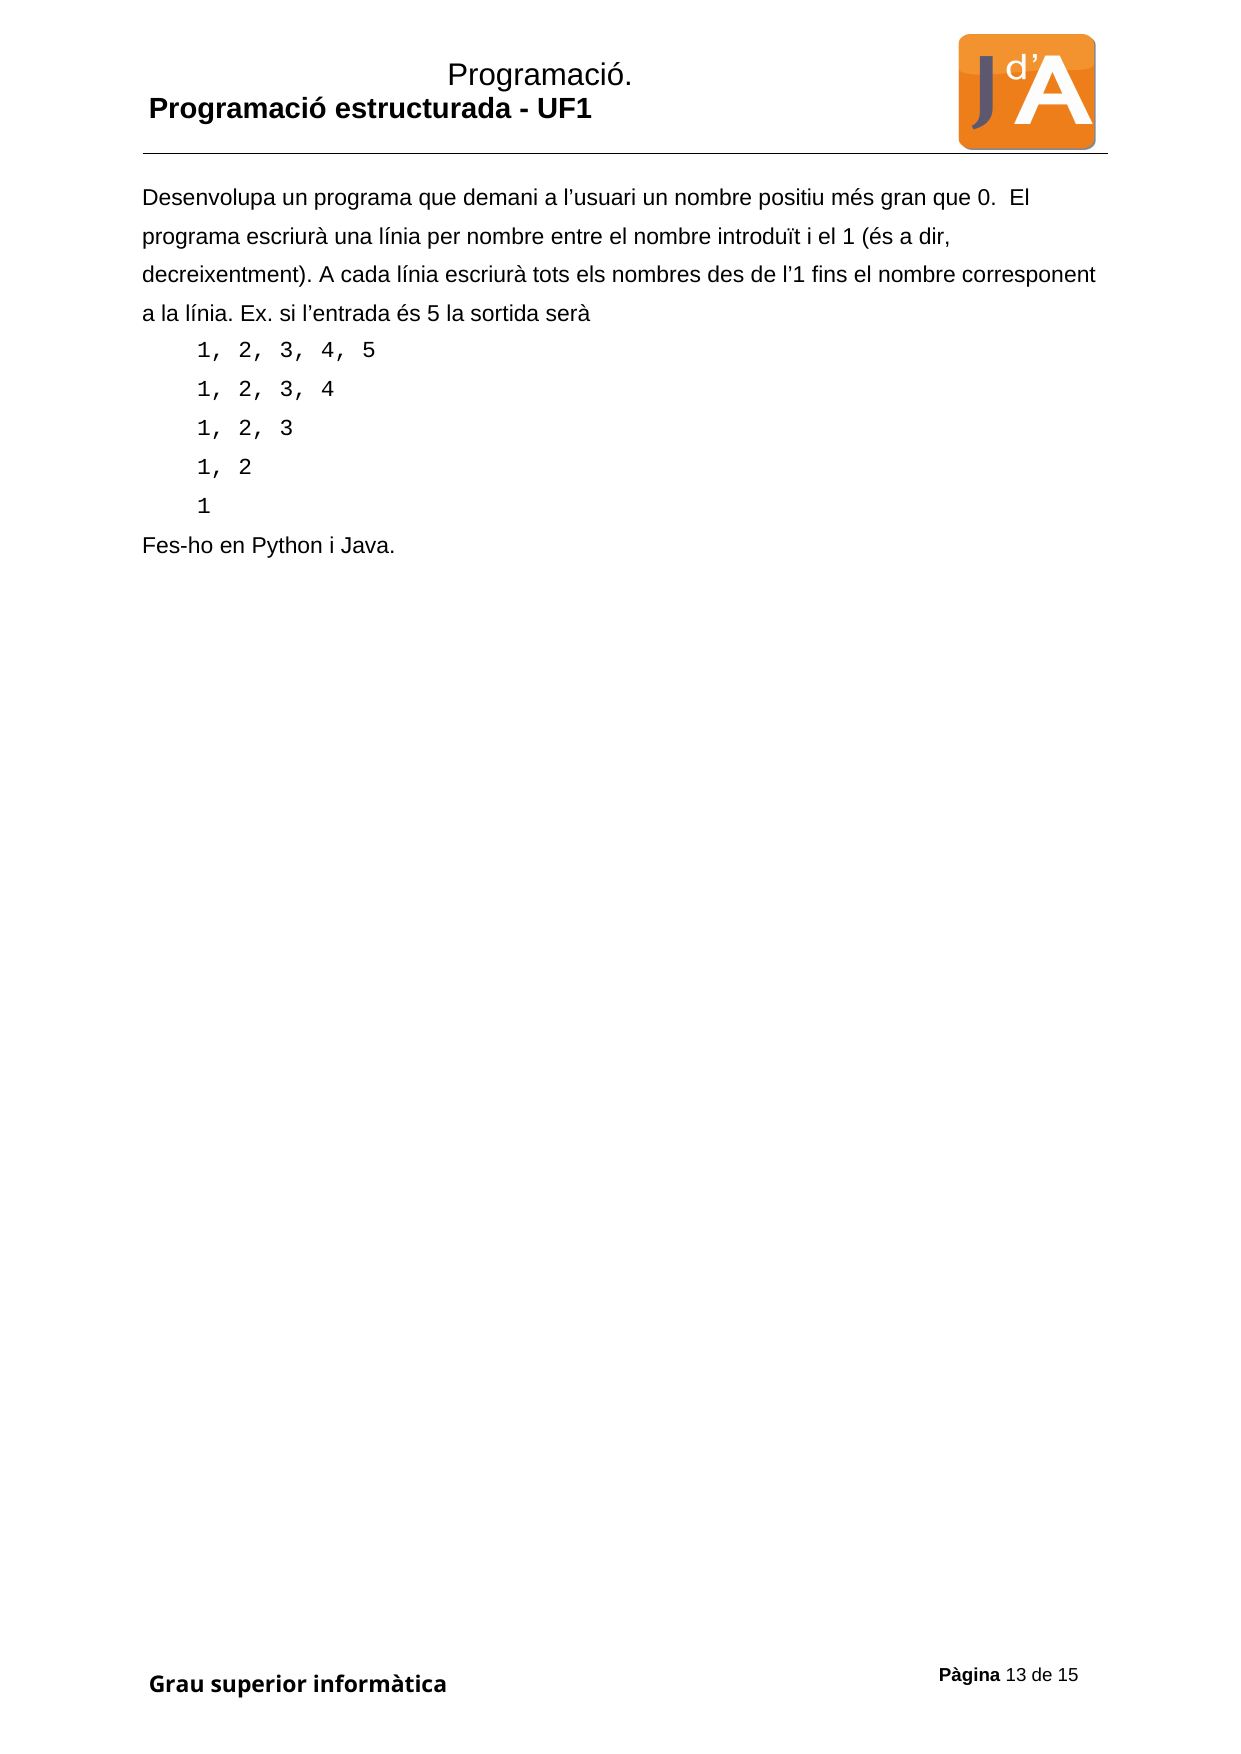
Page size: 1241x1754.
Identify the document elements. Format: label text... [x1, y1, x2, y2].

picture [958, 34, 1096, 150]
text Fes-ho en Python i Java. [142, 533, 1107, 559]
text 1, 2, 3 [142, 416, 1107, 442]
text 1, 2, 3, 4 [142, 378, 1107, 403]
text 1, 2, 3, 4, 5 [142, 339, 1107, 365]
text Desenvolupa un programa que demani a l’usuari un nombre positiu més gran que 0. El programa escriurà una línia per nombre entre el nombre introduït i el 1 (és a dir, decreixentment). A cada línia escriurà tots els nombres des de l’1 fins el nombre corresponent a la línia. Ex. si l’entrada és 5 la sortida serà [142, 185, 1107, 326]
text 1, 2 [142, 455, 1107, 481]
text 1 [142, 494, 1107, 520]
